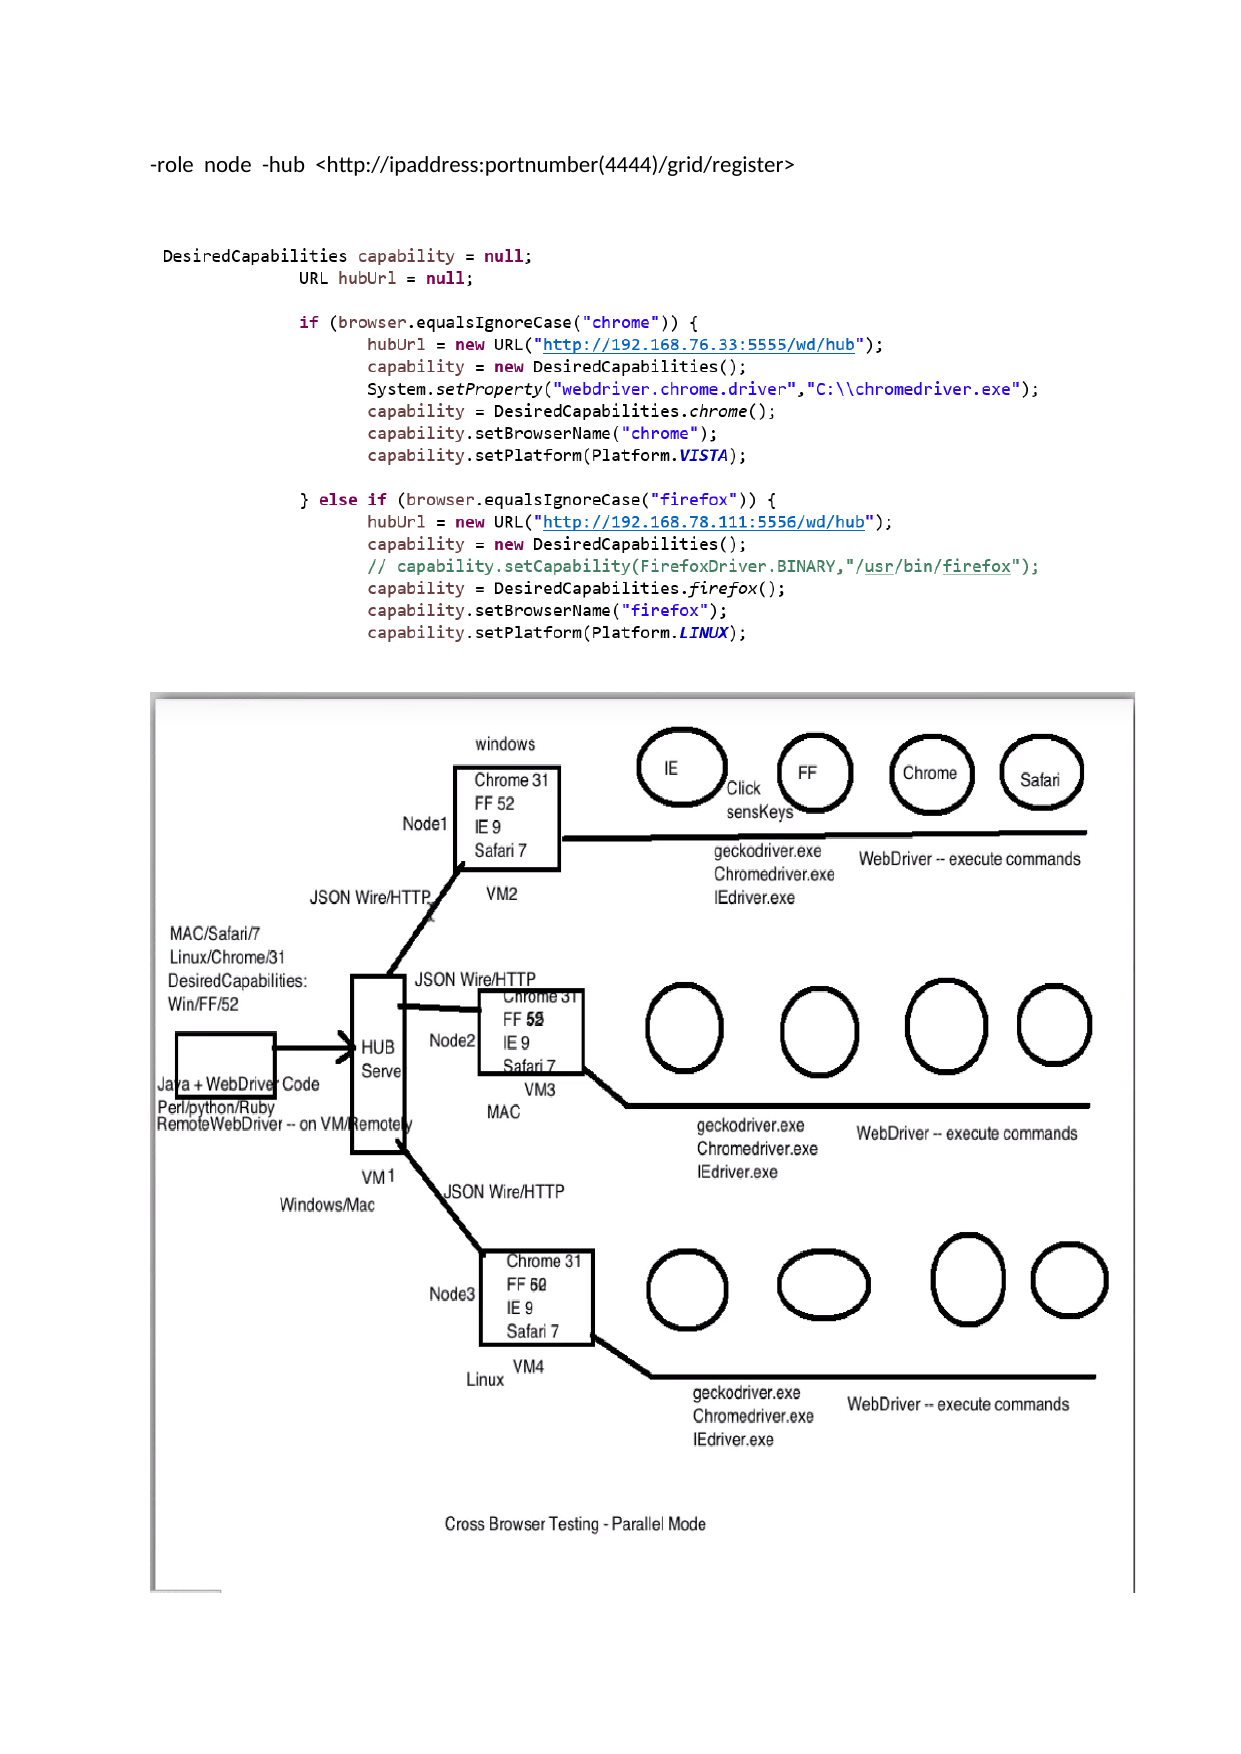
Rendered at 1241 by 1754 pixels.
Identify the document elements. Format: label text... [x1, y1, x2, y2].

text -role node -hub <http://ipaddress:portnumber(4444)/grid/register> [150, 150, 1090, 178]
